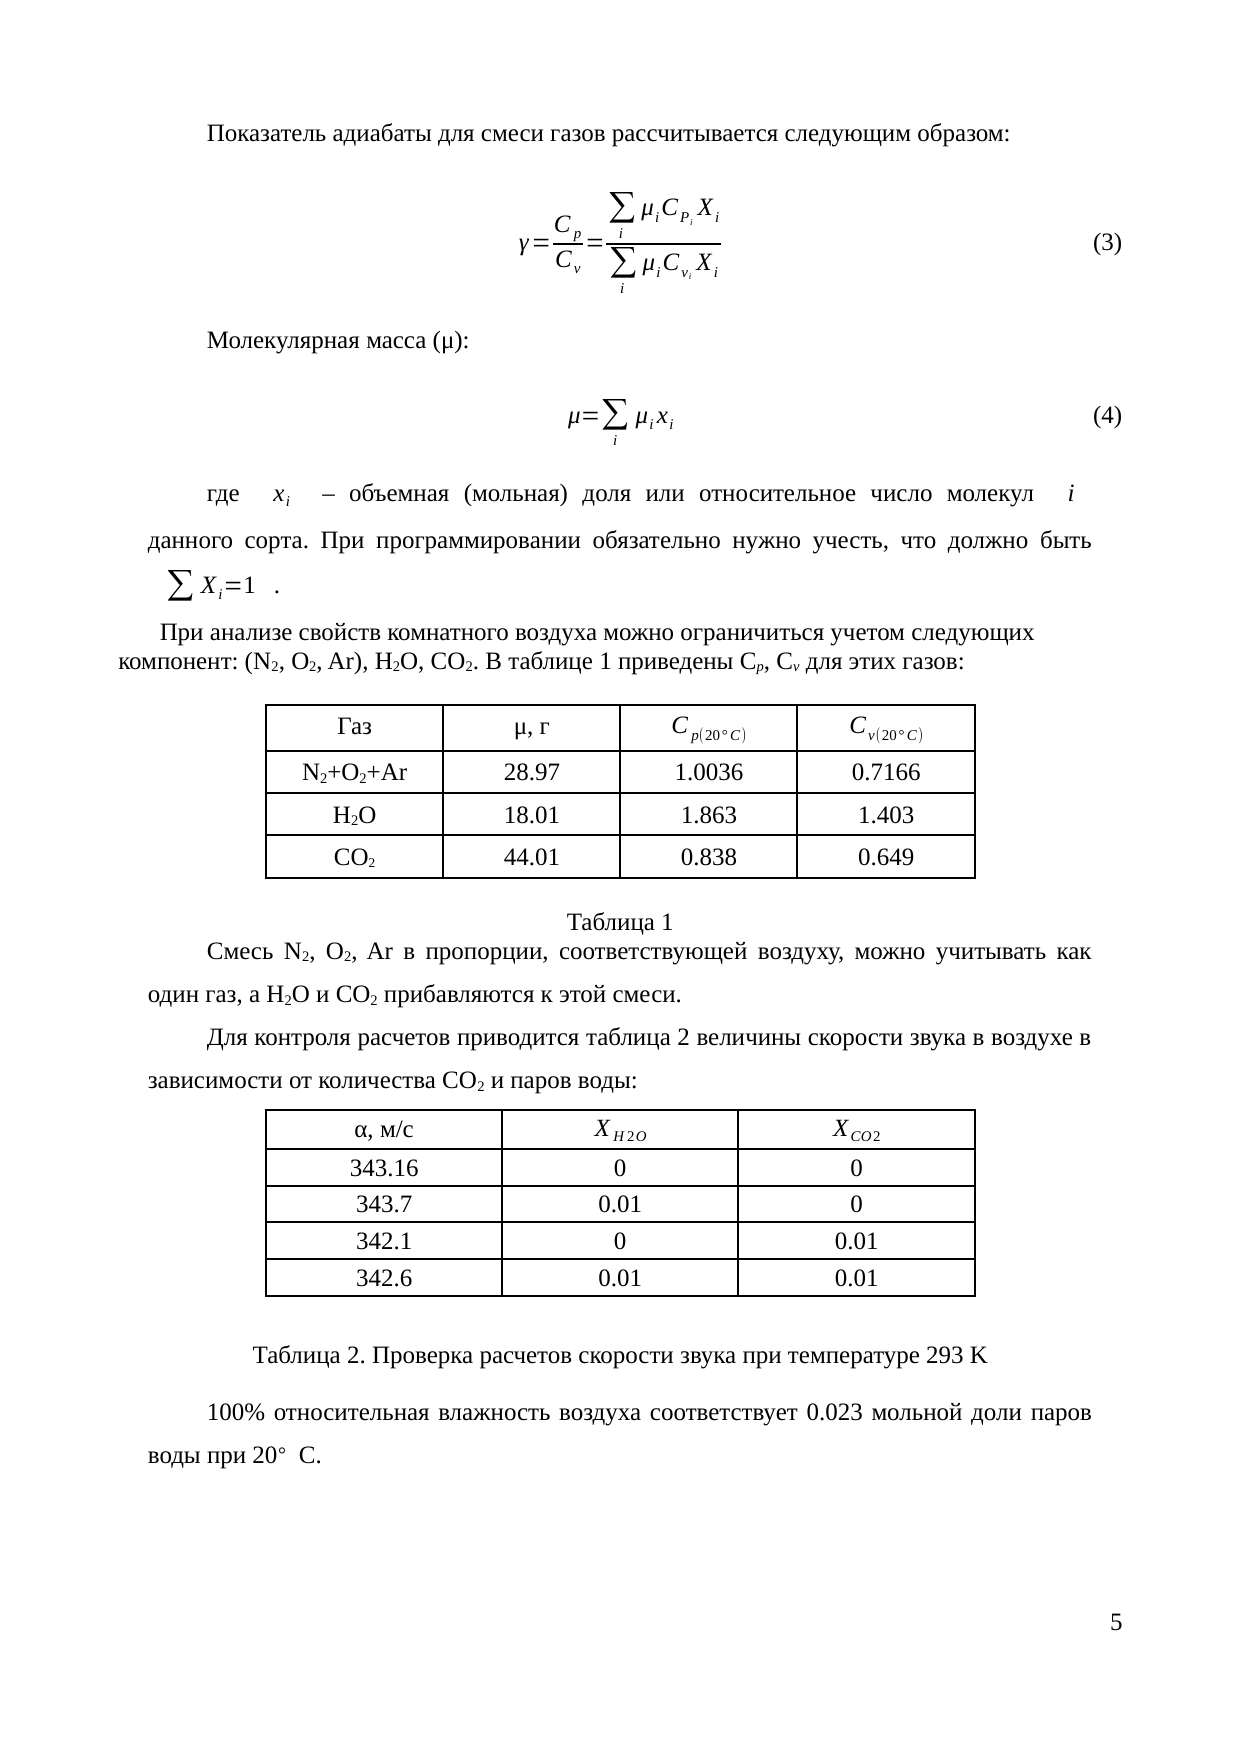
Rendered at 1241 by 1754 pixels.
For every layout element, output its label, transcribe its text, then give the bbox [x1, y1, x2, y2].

table_cell 0 [503, 1150, 737, 1184]
text Молекулярная масса (μ): [148, 325, 1093, 354]
text (3) [118, 191, 1122, 296]
text Смесь N2, O2, Ar в пропорции, соответствующей воздуху, можно учитывать как один газ, а H2O и CO2 прибавляются к этой смеси. [148, 936, 1093, 1008]
table_cell 0.01 [739, 1223, 974, 1258]
table_header [739, 1111, 974, 1148]
table_cell 1.0036 [621, 752, 796, 792]
table_cell H2O [267, 794, 442, 834]
text где – объемная (мольная) доля или относительное число молекул данного сорта. При программировании обязательно нужно учесть, что должно быть . [148, 478, 1093, 603]
table_cell 44.01 [444, 836, 619, 877]
table_header μ, г [444, 706, 619, 750]
text Таблица 2. Проверка расчетов скорости звука при температуре 293 K [118, 1340, 1122, 1368]
table_cell 0.649 [798, 836, 974, 877]
text (4) [118, 398, 1122, 449]
table_cell 0.838 [621, 836, 796, 877]
text Таблица 1 [118, 907, 1122, 936]
table_cell 0.7166 [798, 752, 974, 792]
table_cell 0.01 [503, 1260, 737, 1294]
table_header Газ [267, 706, 442, 750]
table_cell 1.863 [621, 794, 796, 834]
table_cell 342.6 [267, 1260, 501, 1294]
table_cell 342.1 [267, 1223, 501, 1258]
table_cell 343.16 [267, 1150, 501, 1184]
text При анализе свойств комнатного воздуха можно ограничиться учетом следующих компонент: (N2, O2, Ar), H2O, CO2. В таблице 1 приведены Cp, Cv для этих газов: [118, 617, 1122, 675]
text Для контроля расчетов приводится таблица 2 величины скорости звука в воздухе в зависимости от количества CO2 и паров воды: [148, 1022, 1093, 1094]
table_header [621, 706, 796, 750]
table_header α, м/с [267, 1111, 501, 1148]
table_cell 0.01 [739, 1260, 974, 1294]
table_cell 0 [739, 1187, 974, 1221]
table_cell N2+O2+Ar [267, 752, 442, 792]
table_cell 28.97 [444, 752, 619, 792]
table_cell 343.7 [267, 1187, 501, 1221]
table_cell 0 [503, 1223, 737, 1258]
table_cell 1.403 [798, 794, 974, 834]
table_header [798, 706, 974, 750]
table_cell CO2 [267, 836, 442, 877]
table_cell 0.01 [503, 1187, 737, 1221]
table_cell 0 [739, 1150, 974, 1184]
text 100% относительная влажность воздуха соответствует 0.023 мольной доли паров воды при 20° C. [148, 1397, 1093, 1469]
table_header [503, 1111, 737, 1148]
table_cell 18.01 [444, 794, 619, 834]
text Показатель адиабаты для смеси газов рассчитывается следующим образом: [148, 118, 1093, 147]
